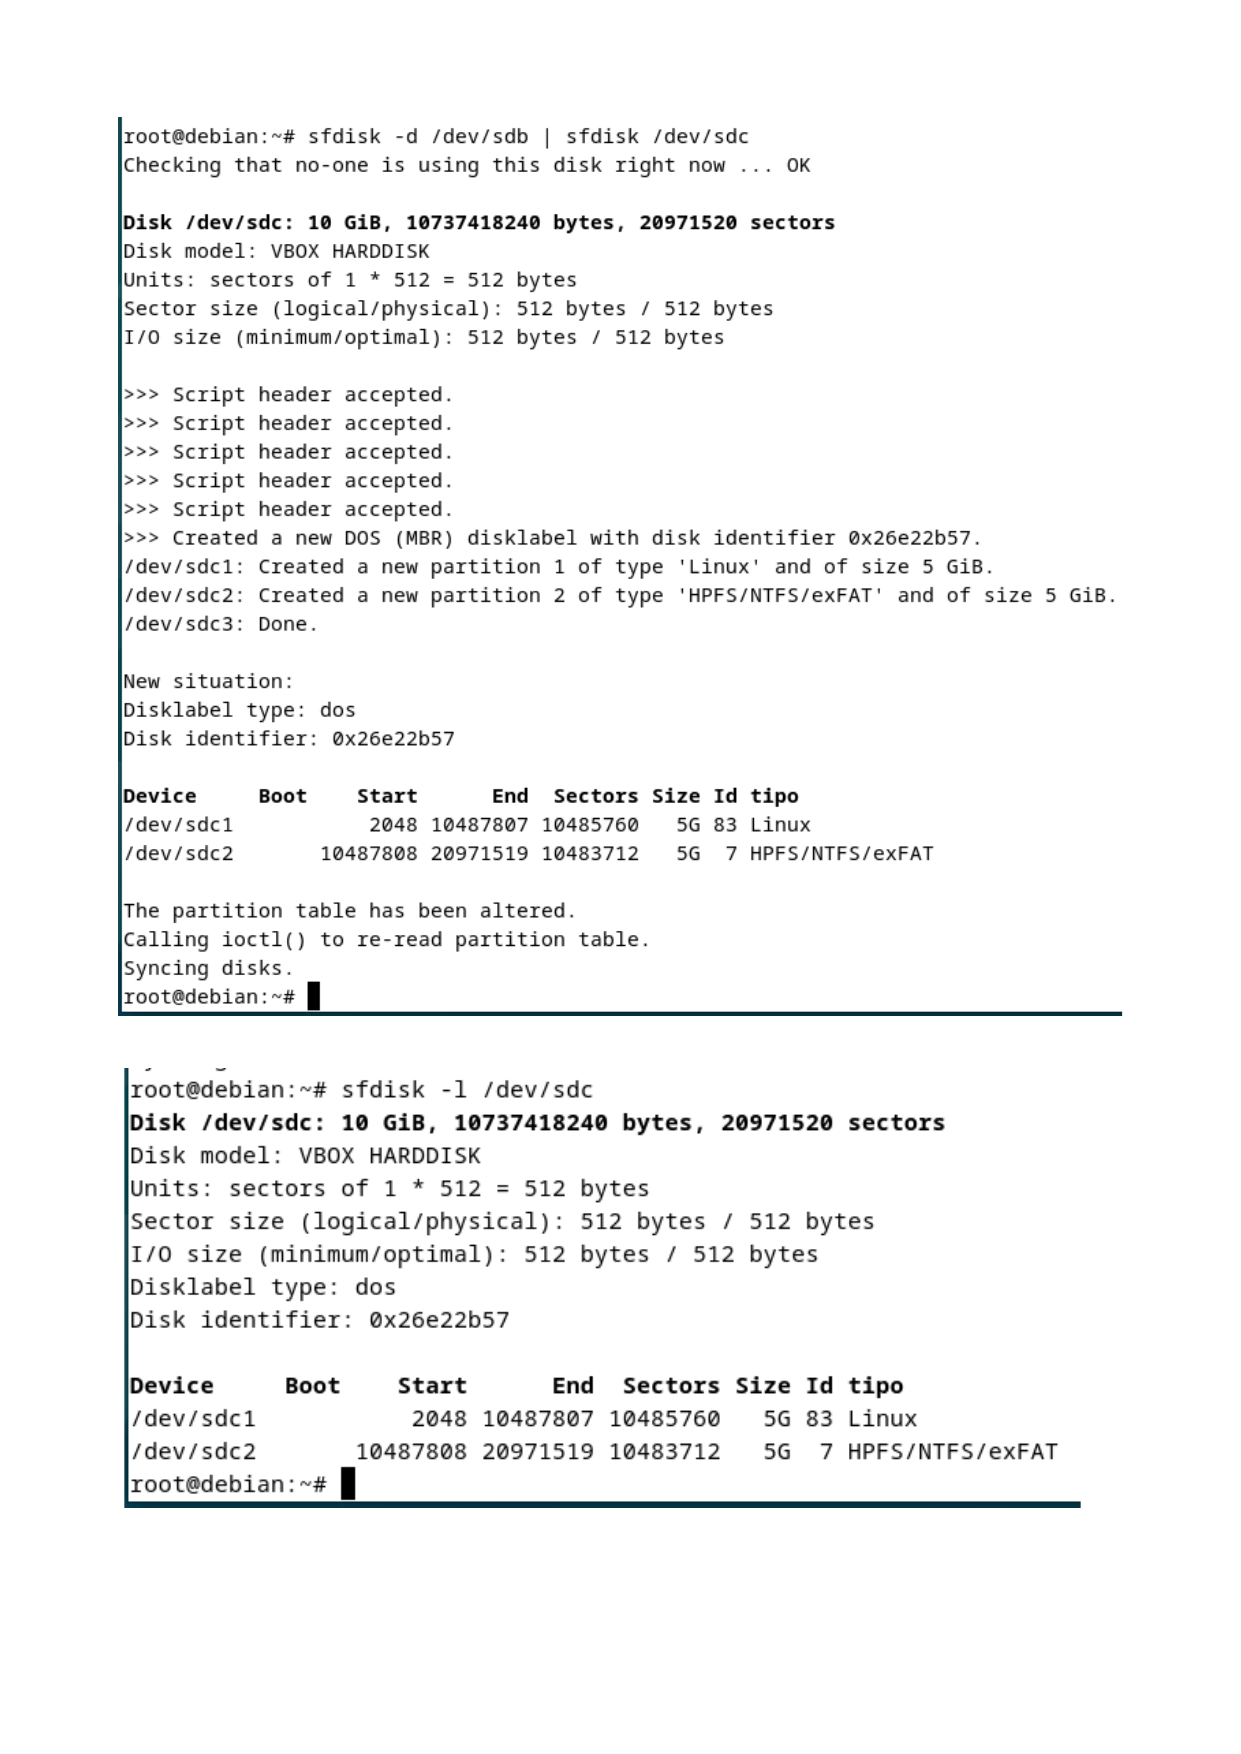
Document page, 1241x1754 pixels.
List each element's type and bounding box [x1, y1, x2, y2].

picture [124, 1068, 1081, 1501]
picture [118, 117, 1123, 1012]
